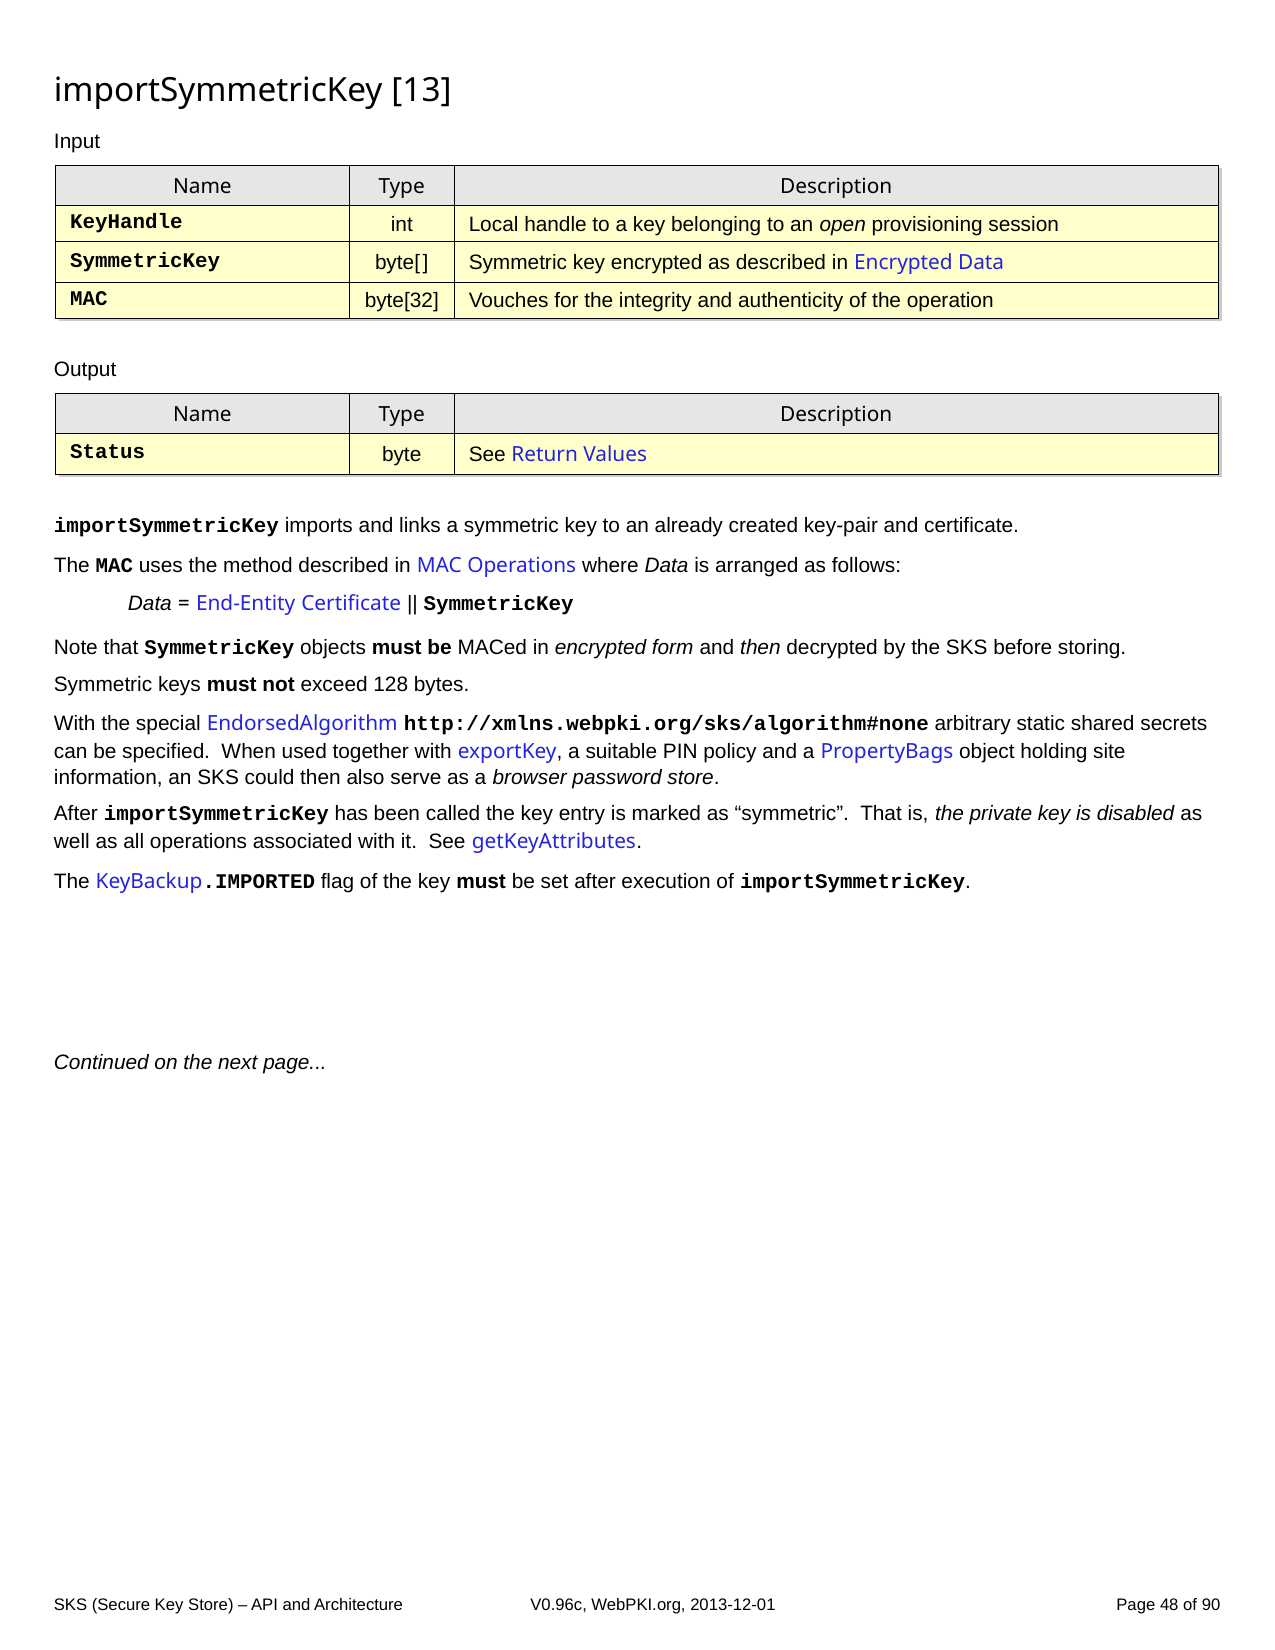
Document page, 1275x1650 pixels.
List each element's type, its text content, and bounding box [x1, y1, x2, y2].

table_cell Vouches for the integrity and authenticity of the operation [455, 283, 1218, 318]
text Input [54, 129, 1221, 153]
table_cell int [350, 206, 454, 241]
table_header Name [56, 166, 349, 205]
text With the special EndorsedAlgorithm http://xmlns.webpki.org/sks/algorithm#none arbitrary static shared secrets can be specified. When used together with exportKey, a suitable PIN policy and a PropertyBags object holding site information, an SKS could then also serve as a browser password store. [54, 708, 1221, 789]
table_header Description [455, 394, 1218, 433]
table_cell SymmetricKey [56, 242, 349, 282]
text importSymmetricKey imports and links a symmetric key to an already created key-pair and certificate. [54, 513, 1221, 539]
table_header Description [455, 166, 1218, 205]
table_cell byte⁮[32] [350, 283, 454, 318]
text After importSymmetricKey has been called the key entry is marked as “symmetric”. That is, the private key is disabled as well as all operations associated with it. See getKeyAttributes. [54, 801, 1221, 855]
text The MAC uses the method described in MAC Operations where Data is arranged as follows: [54, 551, 1221, 579]
table_header Name [56, 394, 349, 433]
table_cell MAC [56, 283, 349, 318]
text Note that SymmetricKey objects must be MACed in encrypted form and then decrypted by the SKS before storing. [54, 634, 1221, 660]
table_cell Symmetric key encrypted as described in Encrypted Data [455, 242, 1218, 282]
text The KeyBackup.IMPORTED flag of the key must be set after execution of importSymmetricKey. [54, 867, 1221, 895]
table_cell Status [56, 434, 349, 473]
text Continued on the next page... [54, 1050, 1221, 1074]
text Output [54, 357, 1221, 381]
text Data = End-Entity Certificate || SymmetricKey [54, 588, 1221, 617]
text Symmetric keys must not exceed 128 bytes. [54, 672, 1221, 696]
table_cell byte⁮[ ] [350, 242, 454, 282]
table_cell Local handle to a key belonging to an open provisioning session [455, 206, 1218, 241]
table_cell See Return Values [455, 434, 1218, 473]
table_header Type [350, 166, 454, 205]
table_header Type [350, 394, 454, 433]
subtitle importSymmetricKey [13] [54, 66, 1221, 111]
table_cell KeyHandle [56, 206, 349, 241]
table_cell byte [350, 434, 454, 473]
